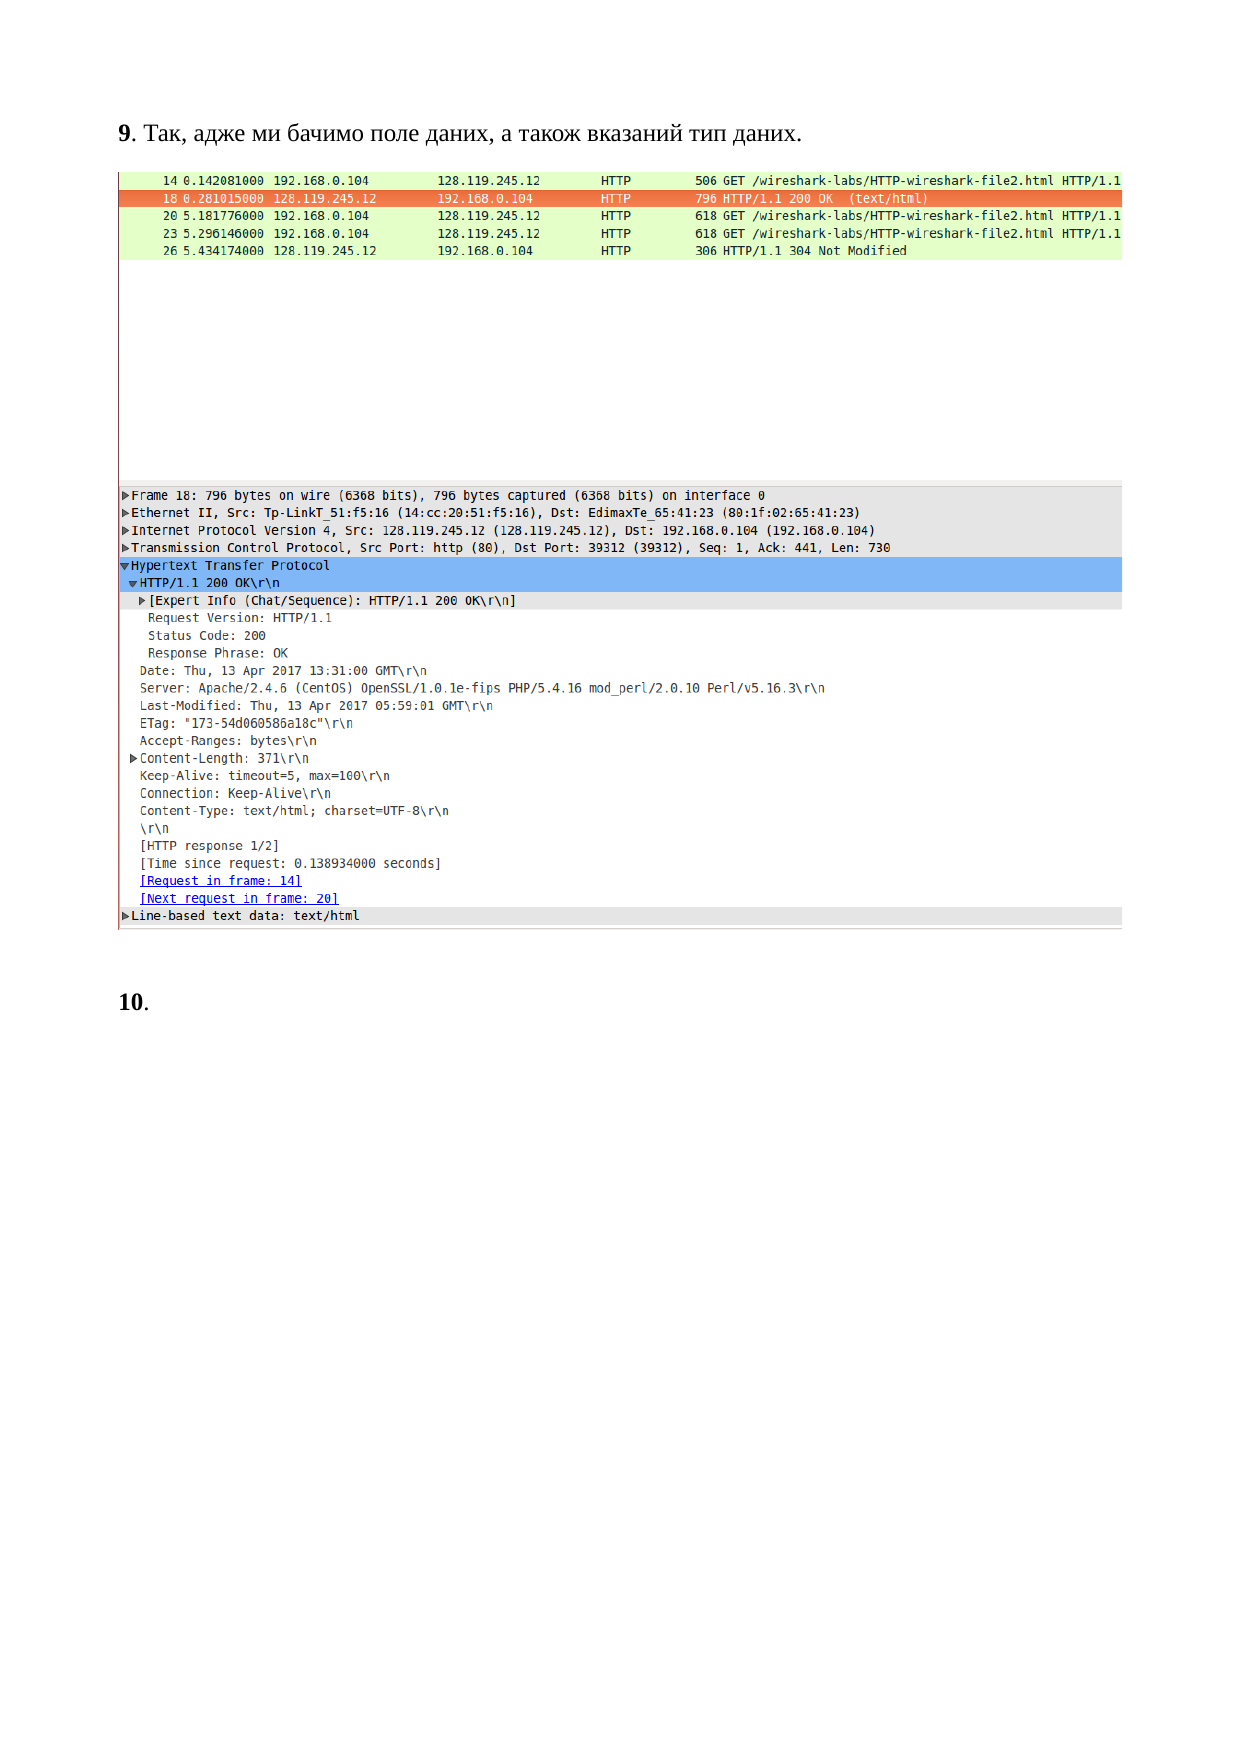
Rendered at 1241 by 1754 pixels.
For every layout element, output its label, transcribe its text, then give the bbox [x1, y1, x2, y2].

list 10. [118, 987, 1122, 1016]
picture [118, 172, 1123, 930]
list 9. Так, адже ми бачимо поле даних, а також вказаний тип даних. [118, 118, 1122, 147]
